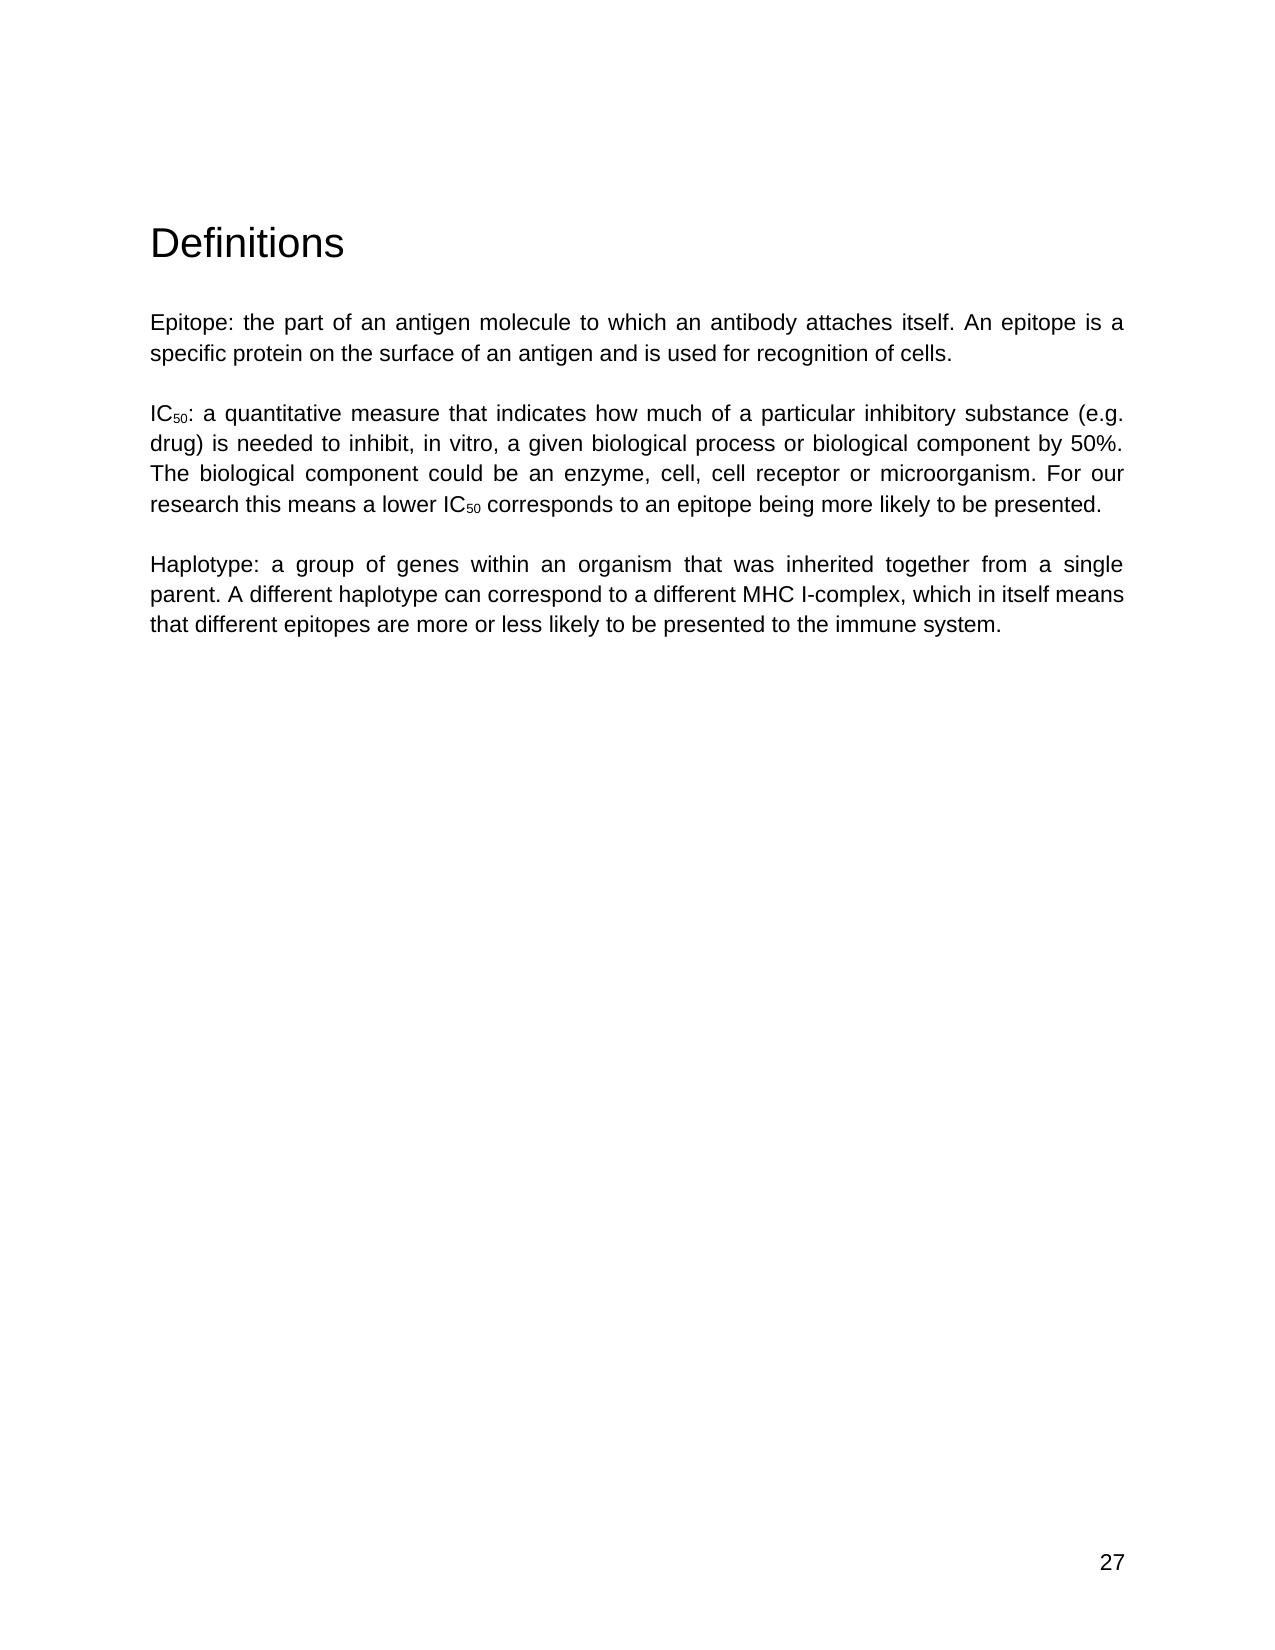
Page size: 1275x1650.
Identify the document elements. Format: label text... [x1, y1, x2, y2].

subtitle Definitions [150, 219, 1125, 267]
text Epitope: the part of an antigen molecule to which an antibody attaches itself. An epitope is a specific protein on the surface of an antigen and is used for recognition of cells. [150, 309, 1125, 366]
text IC50: a quantitative measure that indicates how much of a particular inhibitory substance (e.g. drug) is needed to inhibit, in vitro, a given biological process or biological component by 50%. The biological component could be an enzyme, cell, cell receptor or microorganism. For our research this means a lower IC50 corresponds to an epitope being more likely to be presented. [150, 400, 1125, 517]
text Haplotype: a group of genes within an organism that was inherited together from a single parent. A different haplotype can correspond to a different MHC I-complex, which in itself means that different epitopes are more or less likely to be presented to the immune system. [150, 551, 1125, 638]
